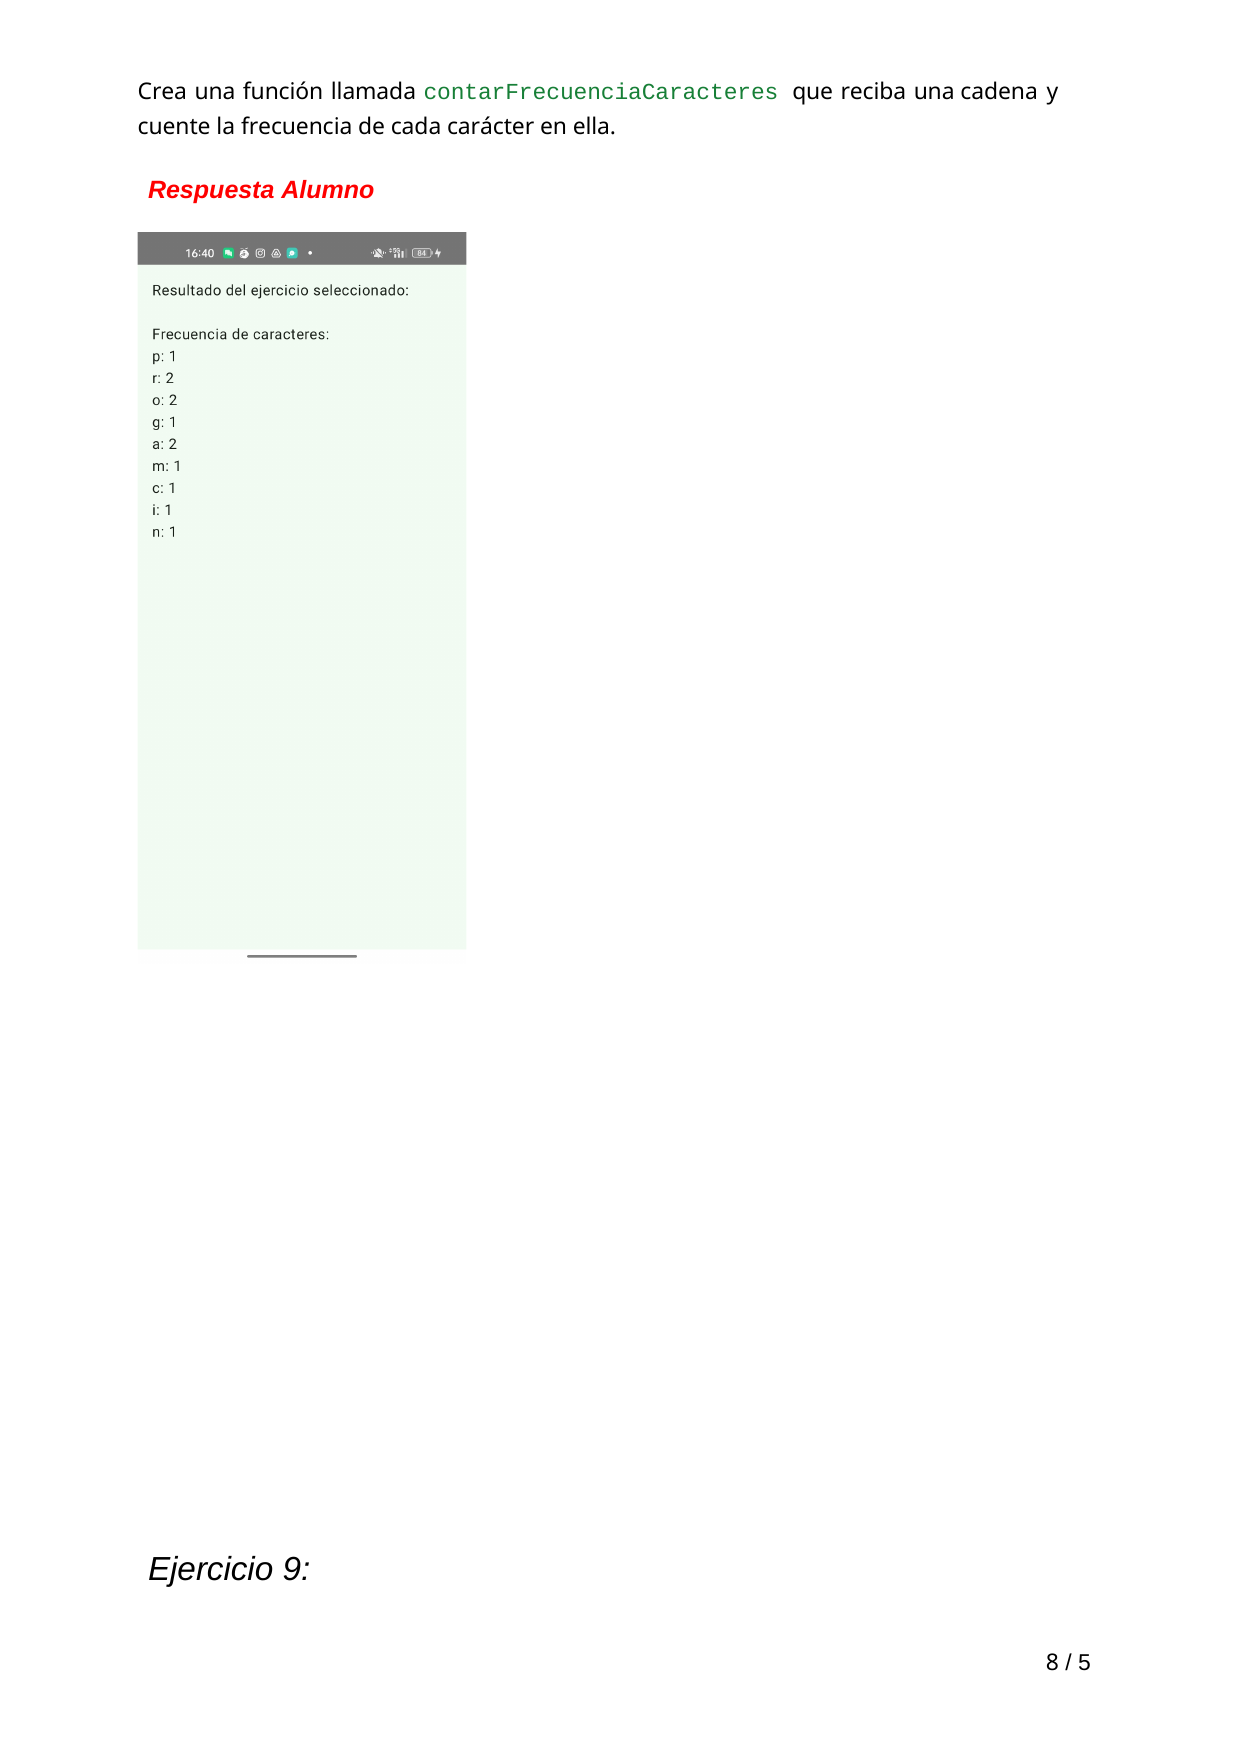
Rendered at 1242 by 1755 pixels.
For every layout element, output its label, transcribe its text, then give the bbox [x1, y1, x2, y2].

subtitle Respuesta Alumno [148, 175, 1102, 204]
text Ejercicio 9: [148, 1549, 1102, 1587]
picture [137, 232, 467, 964]
text Crea una función llamada contarFrecuenciaCaracteres que reciba una cadena y cuente la frecuencia de cada carácter en ella. [137, 75, 1094, 141]
